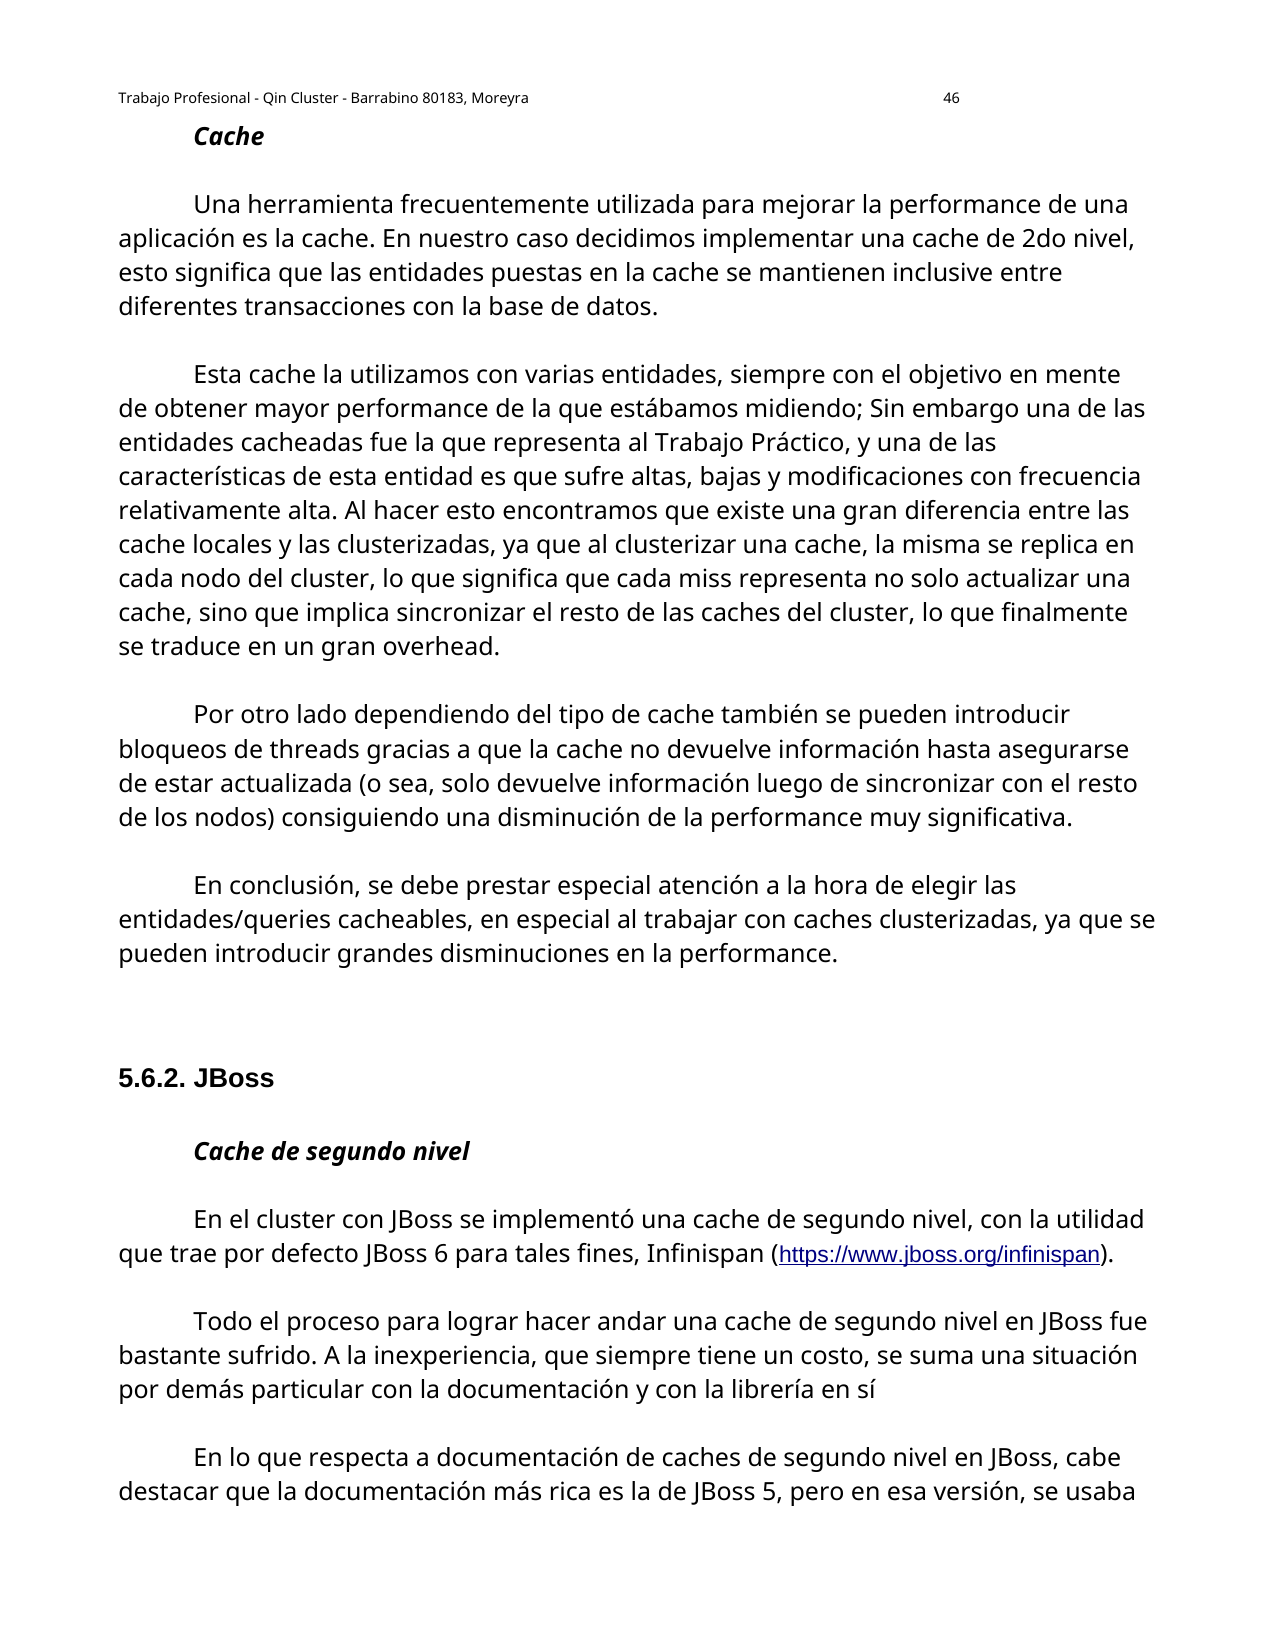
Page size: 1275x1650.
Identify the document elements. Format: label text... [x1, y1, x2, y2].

text En el cluster con JBoss se implementó una cache de segundo nivel, con la utilidad que trae por defecto JBoss 6 para tales fines, Infinispan (https://www.jboss.org/infinispan). [118, 1202, 1157, 1270]
text Por otro lado dependiendo del tipo de cache también se pueden introducir bloqueos de threads gracias a que la cache no devuelve información hasta asegurarse de estar actualizada (o sea, solo devuelve información luego de sincronizar con el resto de los nodos) consiguiendo una disminución de la performance muy significativa. [118, 697, 1157, 833]
text Una herramienta frecuentemente utilizada para mejorar la performance de una aplicación es la cache. En nuestro caso decidimos implementar una cache de 2do nivel, esto significa que las entidades puestas en la cache se mantienen inclusive entre diferentes transacciones con la base de datos. [118, 186, 1157, 322]
text Cache [118, 118, 1157, 152]
text En lo que respecta a documentación de caches de segundo nivel en JBoss, cabe destacar que la documentación más rica es la de JBoss 5, pero en esa versión, se usaba [118, 1440, 1157, 1508]
subtitle 5.6.2. JBoss [118, 1063, 1157, 1093]
text Cache de segundo nivel [118, 1133, 1157, 1167]
text Todo el proceso para lograr hacer andar una cache de segundo nivel en JBoss fue bastante sufrido. A la inexperiencia, que siempre tiene un costo, se suma una situación por demás particular con la documentación y con la librería en sí [118, 1304, 1157, 1406]
text En conclusión, se debe prestar especial atención a la hora de elegir las entidades/queries cacheables, en especial al trabajar con caches clusterizadas, ya que se pueden introducir grandes disminuciones en la performance. [118, 867, 1157, 970]
text Esta cache la utilizamos con varias entidades, siempre con el objetivo en mente de obtener mayor performance de la que estábamos midiendo; Sin embargo una de las entidades cacheadas fue la que representa al Trabajo Práctico, y una de las características de esta entidad es que sufre altas, bajas y modificaciones con frecuencia relativamente alta. Al hacer esto encontramos que existe una gran diferencia entre las cache locales y las clusterizadas, ya que al clusterizar una cache, la misma se replica en cada nodo del cluster, lo que significa que cada miss representa no solo actualizar una cache, sino que implica sincronizar el resto de las caches del cluster, lo que finalmente se traduce en un gran overhead. [118, 357, 1157, 663]
